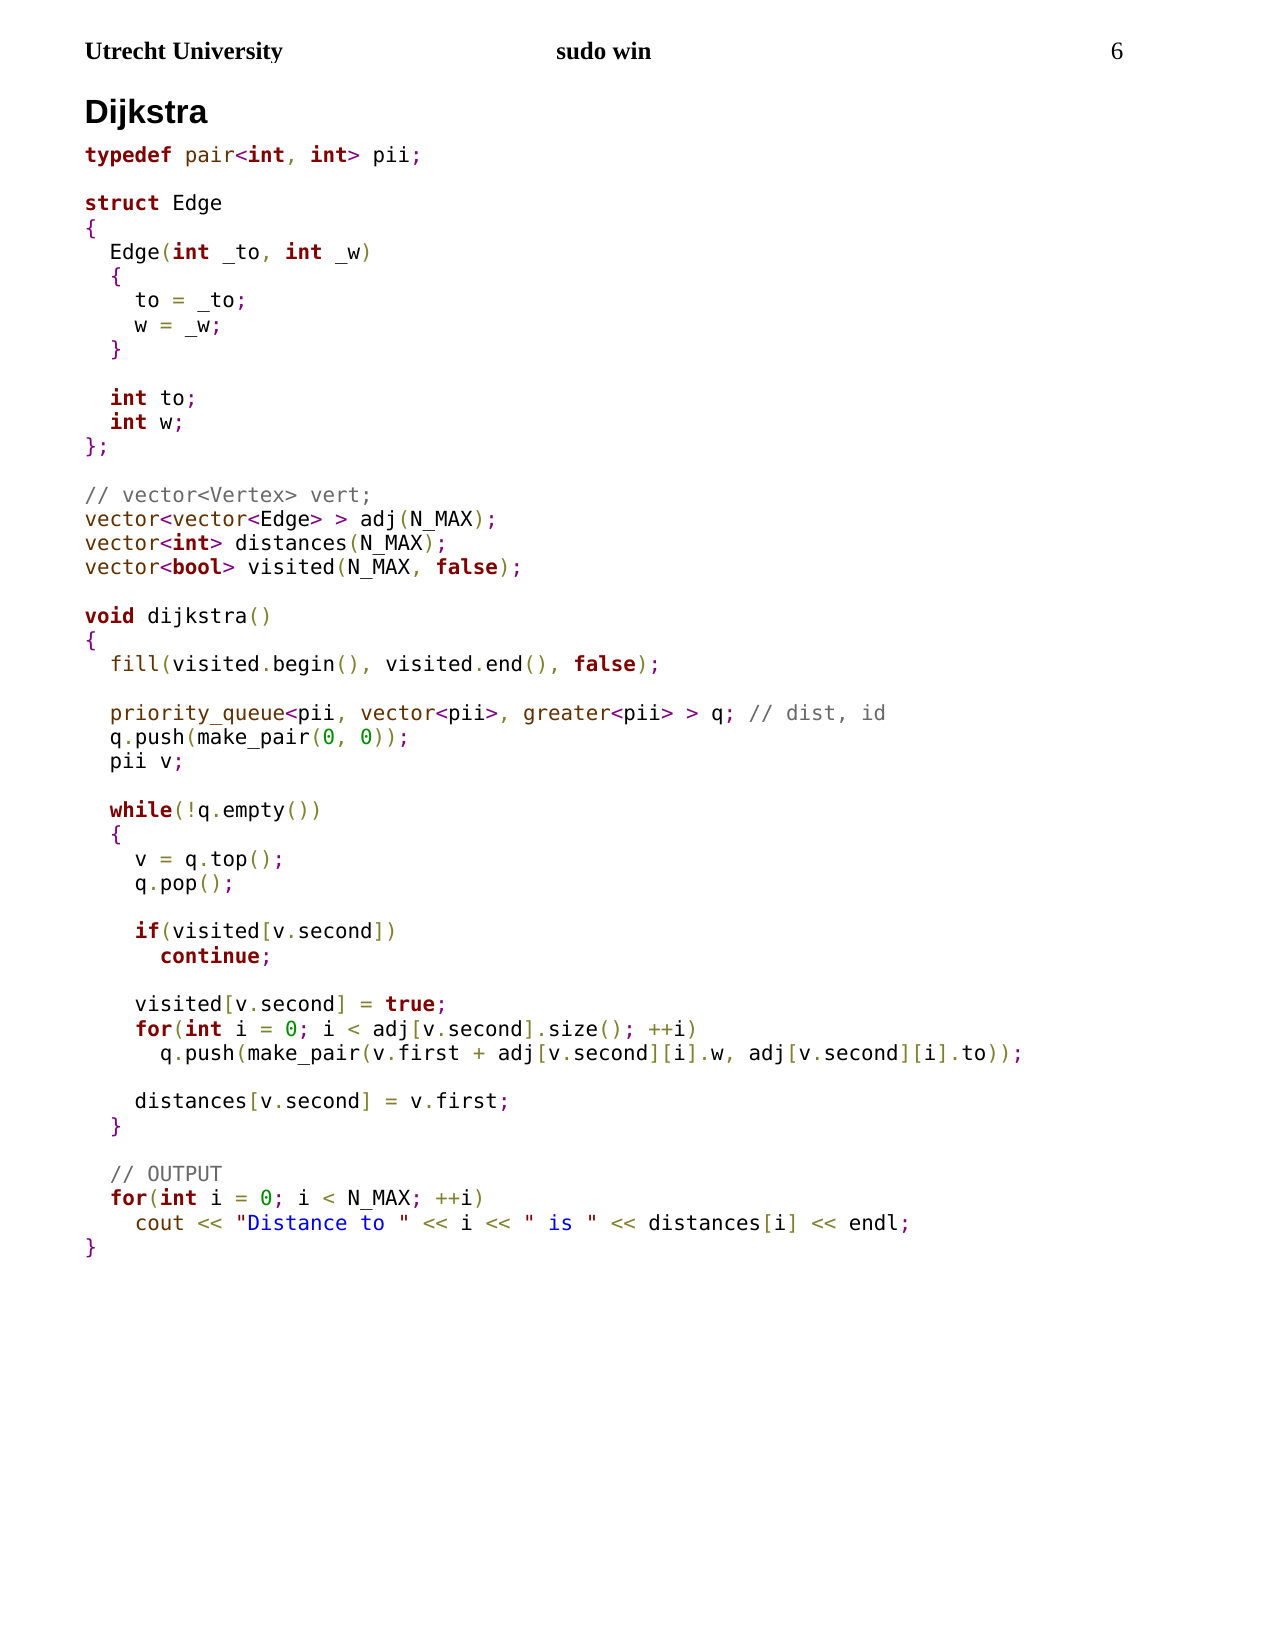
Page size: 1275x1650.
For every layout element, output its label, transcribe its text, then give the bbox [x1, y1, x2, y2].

text fill(visited.begin(), visited.end(), false); [84, 652, 1206, 677]
text q.push(make_pair(0, 0)); [84, 725, 1206, 749]
subtitle Dijkstra [84, 92, 1206, 131]
text cout << "Distance to " << i << " is " << distances[i] << endl; [84, 1211, 1206, 1235]
text for(int i = 0; i < adj[v.second].size(); ++i) [84, 1017, 1206, 1041]
text to = _to; [84, 288, 1206, 313]
text struct Edge [84, 191, 1206, 216]
text { [84, 822, 1206, 847]
text vector<bool> visited(N_MAX, false); [84, 555, 1206, 580]
text vector<vector<Edge> > adj(N_MAX); [84, 507, 1206, 531]
text } [84, 1114, 1206, 1138]
text q.push(make_pair(v.first + adj[v.second][i].w, adj[v.second][i].to)); [84, 1041, 1206, 1065]
text { [84, 628, 1206, 652]
text pii v; [84, 749, 1206, 774]
text if(visited[v.second]) [84, 919, 1206, 944]
text while(!q.empty()) [84, 798, 1206, 822]
text for(int i = 0; i < N_MAX; ++i) [84, 1186, 1206, 1211]
text int w; [84, 410, 1206, 434]
text } [84, 1235, 1206, 1259]
text priority_queue<pii, vector<pii>, greater<pii> > q; // dist, id [84, 701, 1206, 725]
text { [84, 216, 1206, 240]
text // OUTPUT [84, 1162, 1206, 1186]
text w = _w; [84, 313, 1206, 337]
text q.pop(); [84, 871, 1206, 895]
text visited[v.second] = true; [84, 992, 1206, 1017]
text // vector<Vertex> vert; [84, 483, 1206, 507]
text void dijkstra() [84, 604, 1206, 628]
text Edge(int _to, int _w) [84, 240, 1206, 264]
text distances[v.second] = v.first; [84, 1089, 1206, 1114]
text v = q.top(); [84, 847, 1206, 871]
text { [84, 264, 1206, 288]
text vector<int> distances(N_MAX); [84, 531, 1206, 555]
text typedef pair<int, int> pii; [84, 143, 1206, 167]
text continue; [84, 944, 1206, 968]
text }; [84, 434, 1206, 458]
text int to; [84, 386, 1206, 410]
text } [84, 337, 1206, 361]
